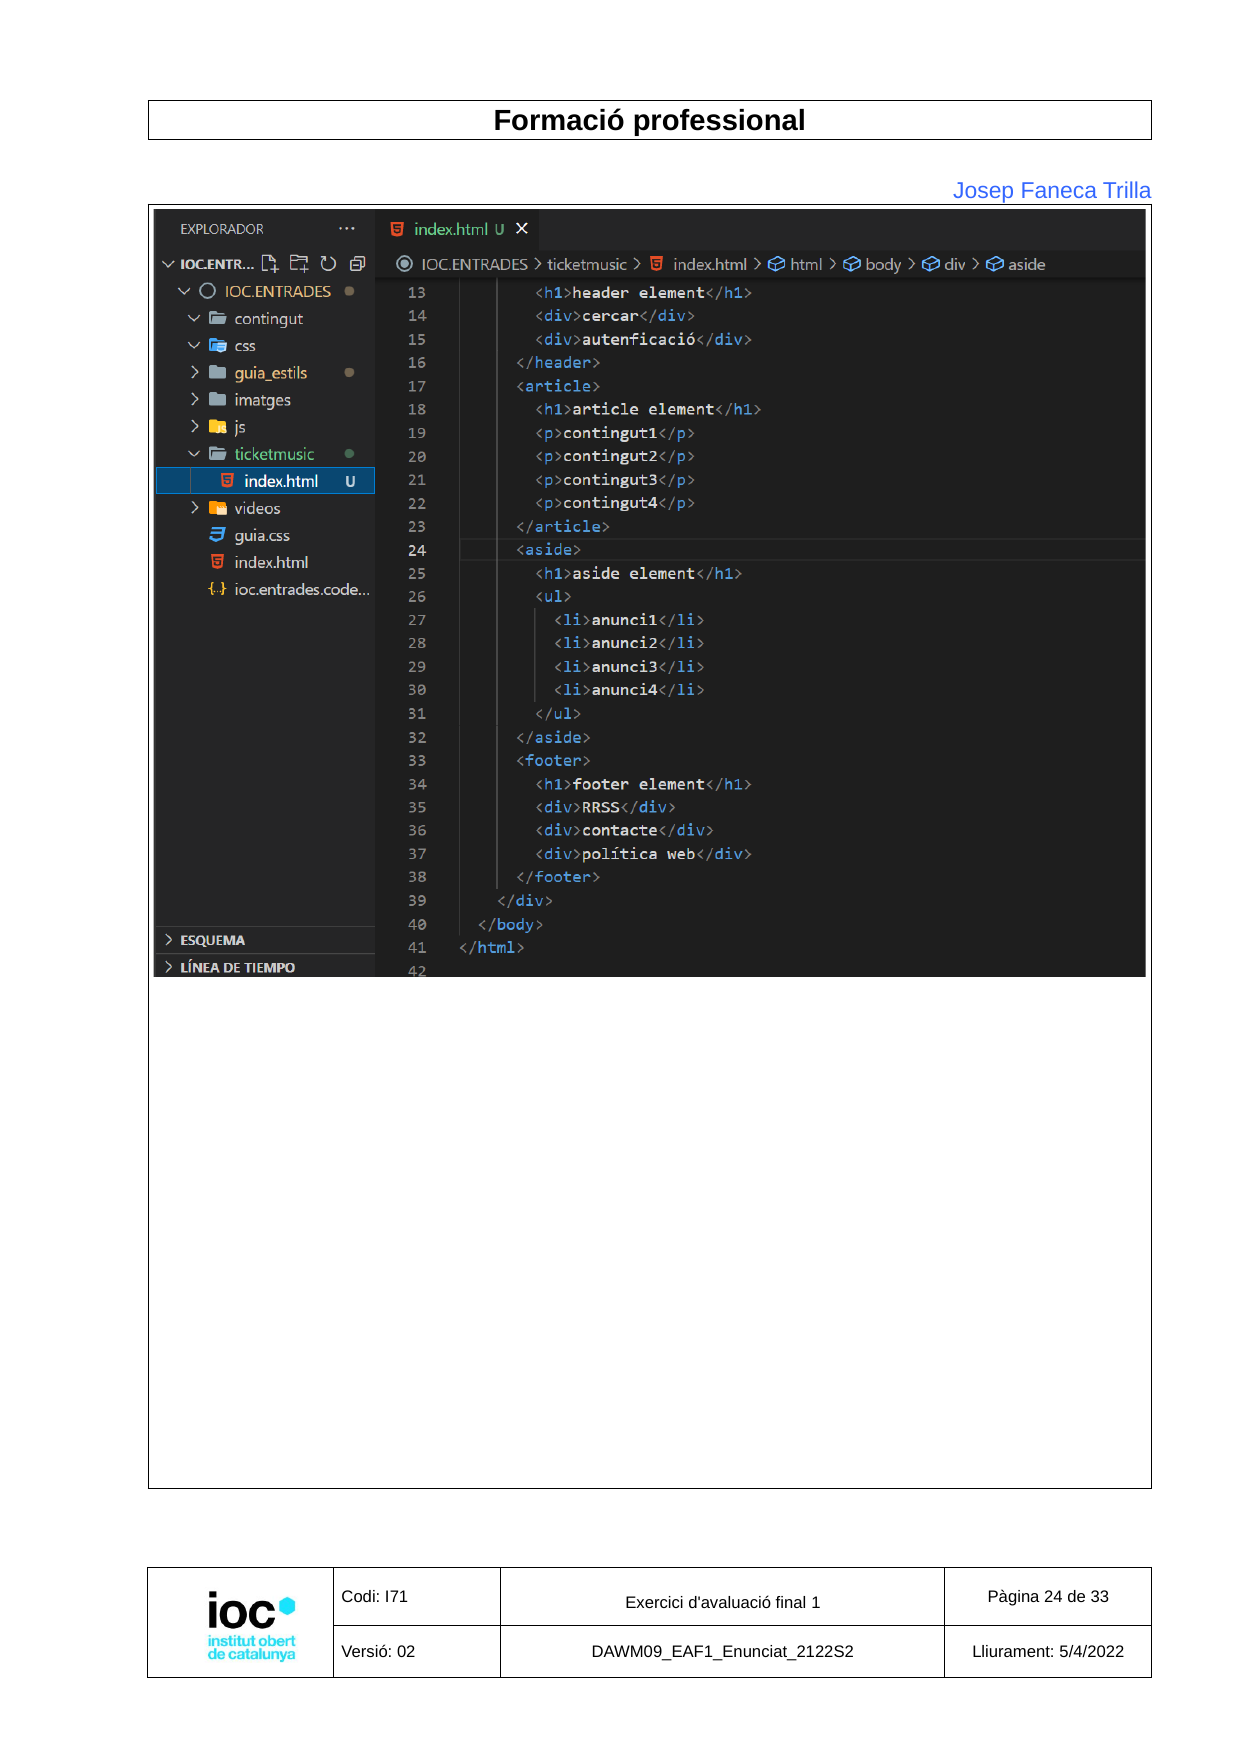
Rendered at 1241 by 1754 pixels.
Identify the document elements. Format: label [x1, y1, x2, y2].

picture [153, 209, 1146, 977]
picture [195, 1577, 309, 1673]
table_cell [149, 205, 1151, 1488]
